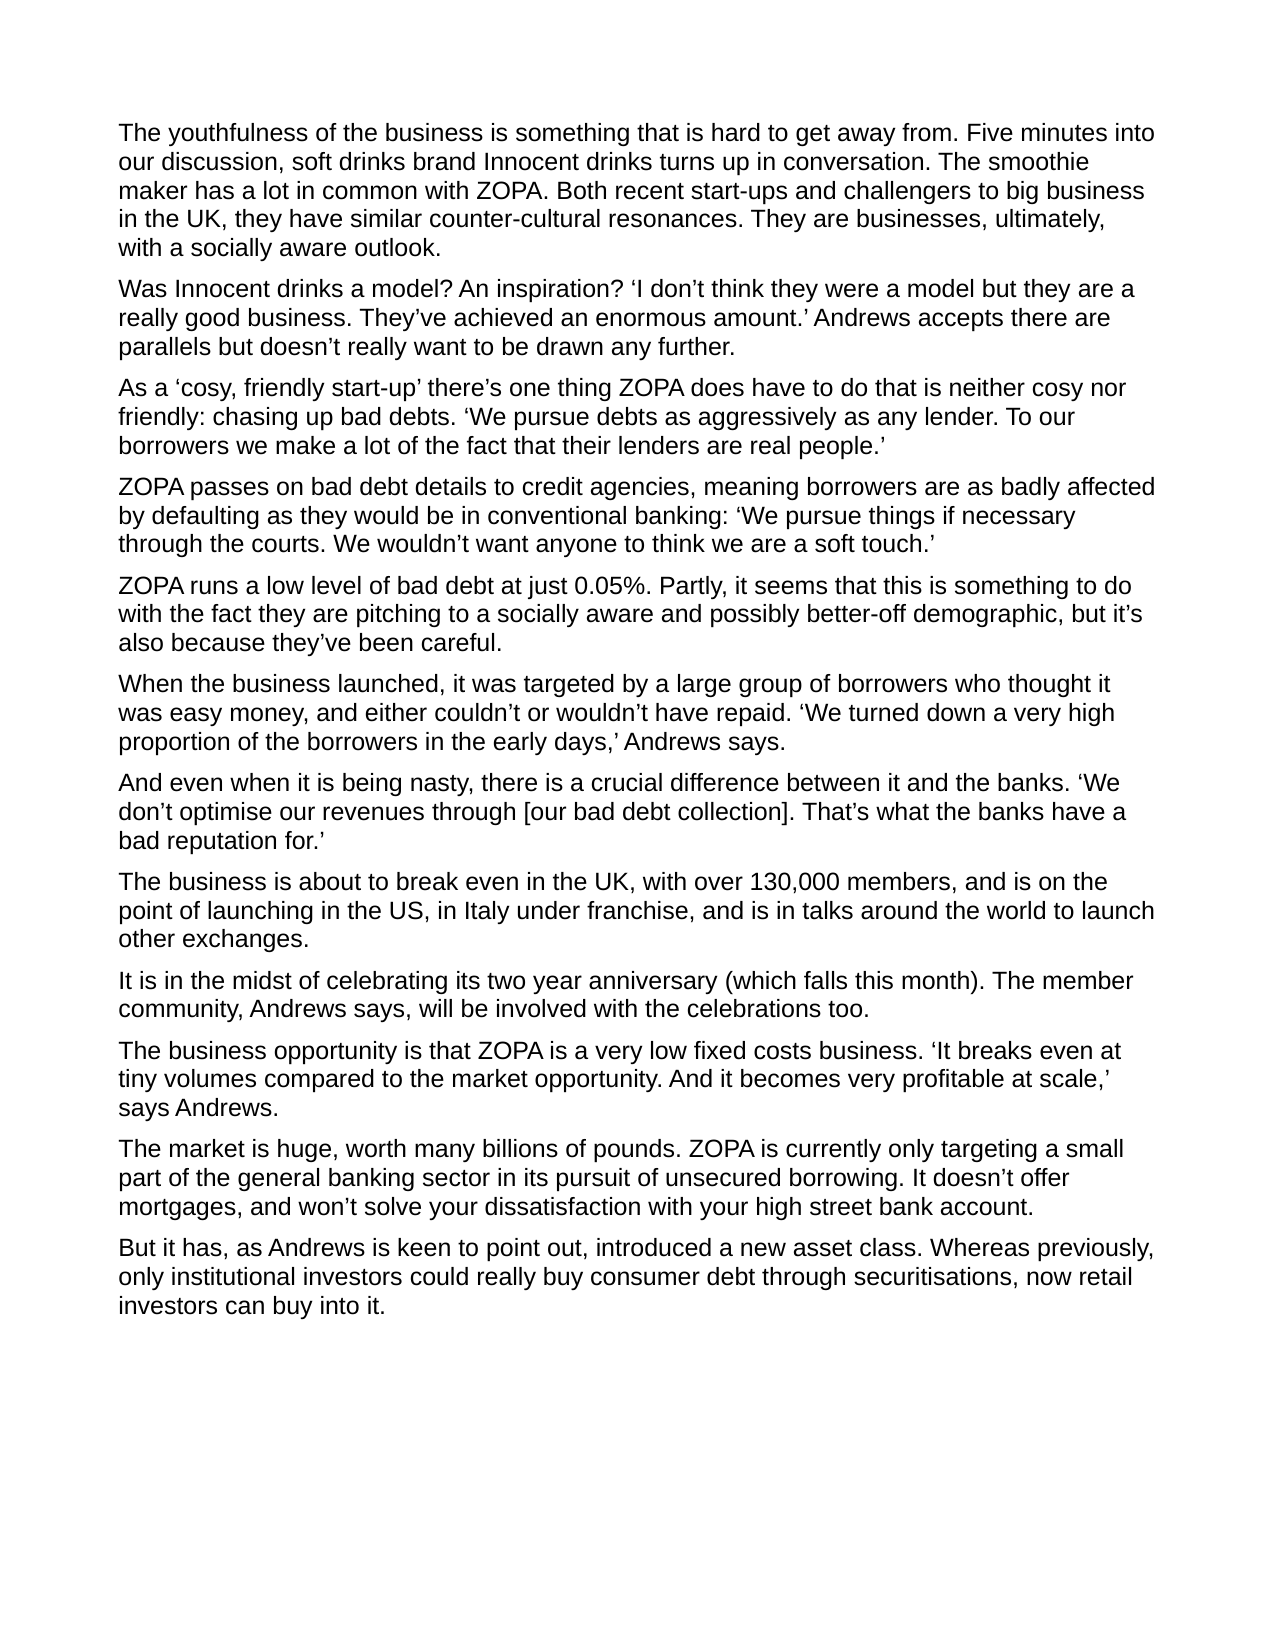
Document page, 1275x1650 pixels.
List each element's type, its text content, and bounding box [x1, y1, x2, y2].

text ZOPA passes on bad debt details to credit agencies, meaning borrowers are as badly affected by defaulting as they would be in conventional banking: ‘We pursue things if necessary through the courts. We wouldn’t want anyone to think we are a soft touch.’ [118, 472, 1157, 558]
text When the business launched, it was targeted by a large group of borrowers who thought it was easy money, and either couldn’t or wouldn’t have repaid. ‘We turned down a very high proportion of the borrowers in the early days,’ Andrews says. [118, 669, 1157, 756]
text The business opportunity is that ZOPA is a very low fixed costs business. ‘It breaks even at tiny volumes compared to the market opportunity. And it becomes very profitable at scale,’ says Andrews. [118, 1036, 1157, 1122]
text Was Innocent drinks a model? An inspiration? ‘I don’t think they were a model but they are a really good business. They’ve achieved an enormous amount.’ Andrews accepts there are parallels but doesn’t really want to be drawn any further. [118, 274, 1157, 361]
text The youthfulness of the business is something that is hard to get away from. Five minutes into our discussion, soft drinks brand Innocent drinks turns up in conversation. The smoothie maker has a lot in common with ZOPA. Both recent start-ups and challengers to big business in the UK, they have similar counter-cultural resonances. They are businesses, ultimately, with a socially aware outlook. [118, 118, 1157, 262]
text It is in the midst of celebrating its two year anniversary (which falls this month). The member community, Andrews says, will be involved with the celebrations too. [118, 966, 1157, 1023]
text But it has, as Andrews is keen to point out, introduced a new asset class. Whereas previously, only institutional investors could really buy consumer debt through securitisations, now retail investors can buy into it. [118, 1233, 1157, 1319]
text As a ‘cosy, friendly start-up’ there’s one thing ZOPA does have to do that is neither cosy nor friendly: chasing up bad debts. ‘We pursue debts as aggressively as any lender. To our borrowers we make a lot of the fact that their lenders are real people.’ [118, 373, 1157, 459]
text And even when it is being nasty, there is a crucial difference between it and the banks. ‘We don’t optimise our revenues through [our bad debt collection]. That’s what the banks have a bad reputation for.’ [118, 768, 1157, 854]
text The market is huge, worth many billions of pounds. ZOPA is currently only targeting a small part of the general banking sector in its pursuit of unsecured borrowing. It doesn’t offer mortgages, and won’t solve your dissatisfaction with your high street bank account. [118, 1134, 1157, 1221]
text The business is about to break even in the UK, with over 130,000 members, and is on the point of launching in the US, in Italy under franchise, and is in talks around the world to launch other exchanges. [118, 867, 1157, 953]
text ZOPA runs a low level of bad debt at just 0.05%. Partly, it seems that this is something to do with the fact they are pitching to a socially aware and possibly better-off demographic, but it’s also because they’ve been careful. [118, 571, 1157, 657]
